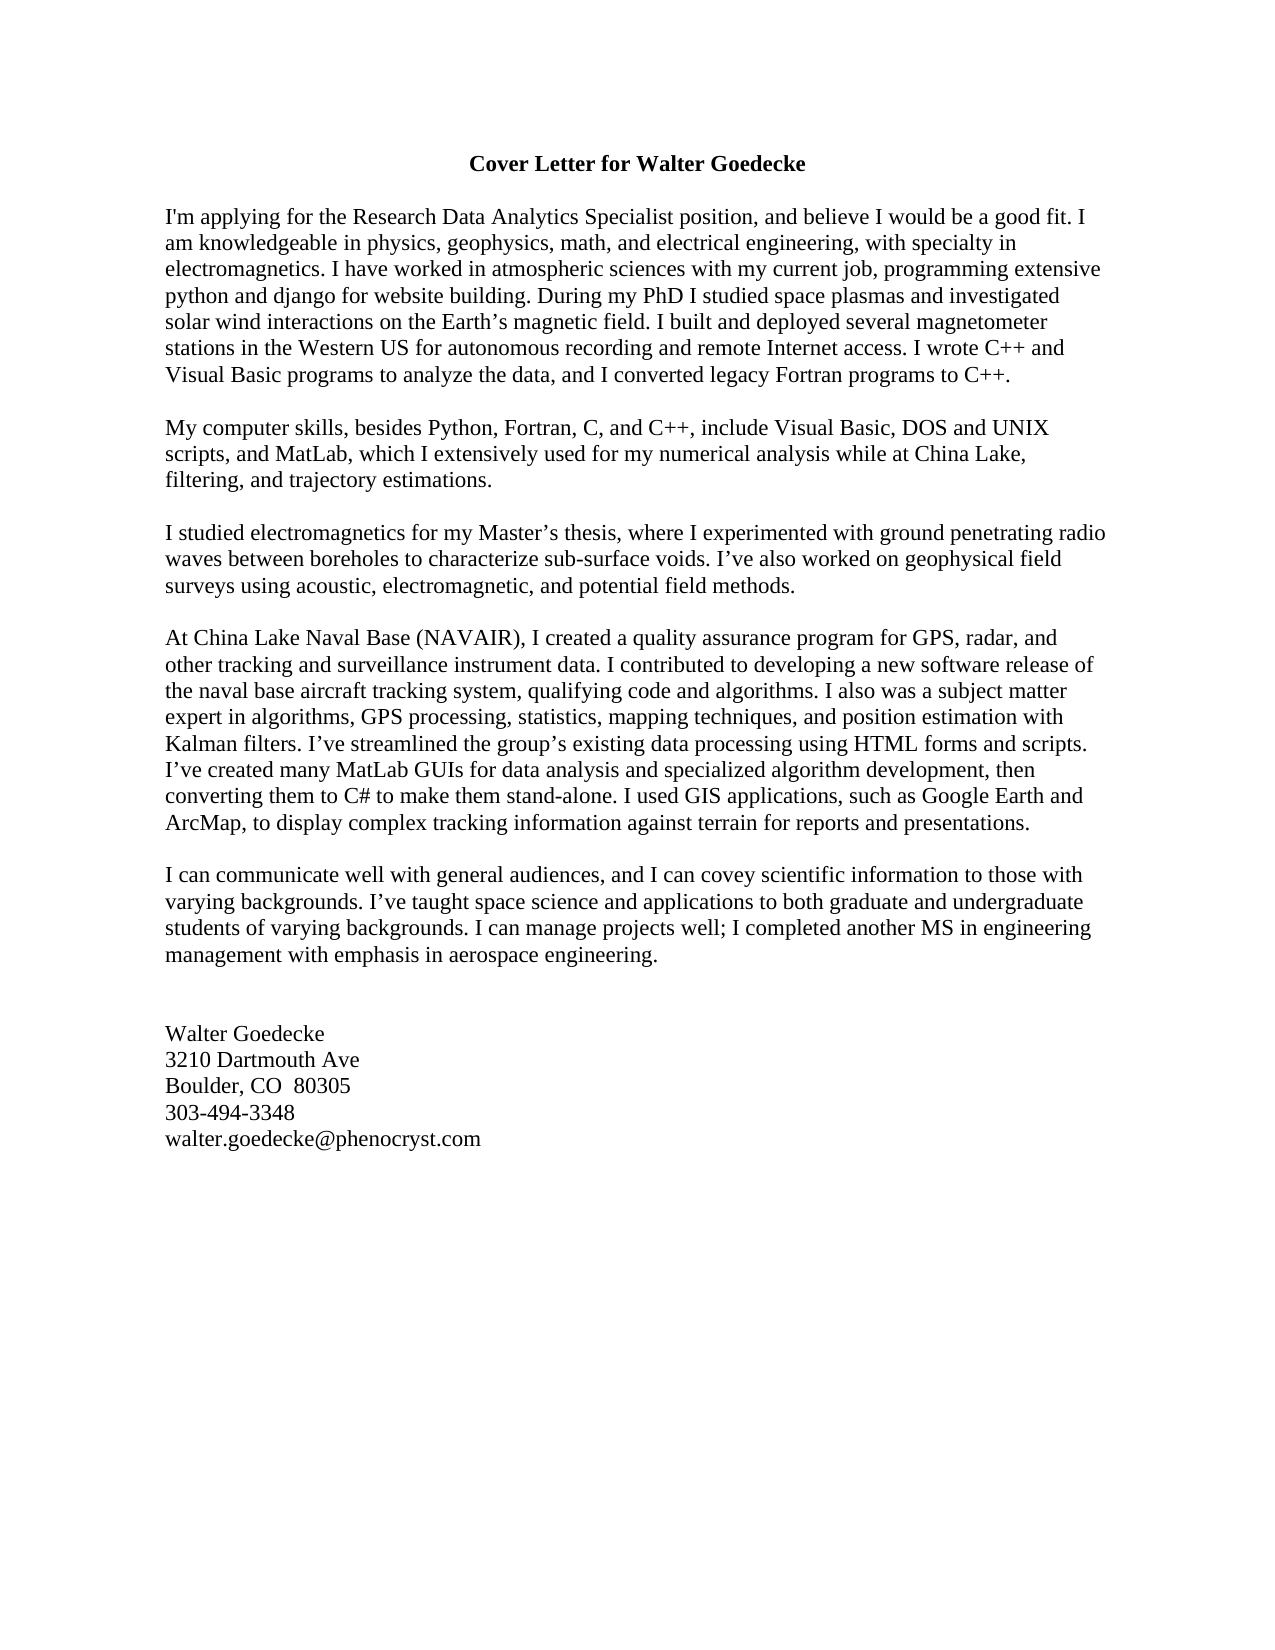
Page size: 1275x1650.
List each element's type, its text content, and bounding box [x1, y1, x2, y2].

text Walter Goedecke [165, 1020, 1110, 1046]
subtitle Cover Letter for Walter Goedecke [165, 150, 1110, 176]
text I studied electromagnetics for my Master’s thesis, where I experimented with ground penetrating radio waves between boreholes to characterize sub-surface voids. I’ve also worked on geophysical field surveys using acoustic, electromagnetic, and potential field methods. [165, 519, 1110, 598]
text Boulder, CO 80305 [165, 1072, 1110, 1099]
text My computer skills, besides Python, Fortran, C, and C++, include Visual Basic, DOS and UNIX scripts, and MatLab, which I extensively used for my numerical analysis while at China Lake, filtering, and trajectory estimations. [165, 413, 1110, 493]
text I'm applying for the Research Data Analytics Specialist position, and believe I would be a good fit. I am knowledgeable in physics, geophysics, math, and electrical engineering, with specialty in electromagnetics. I have worked in atmospheric sciences with my current job, programming extensive python and django for website building. During my PhD I studied space plasmas and investigated solar wind interactions on the Earth’s magnetic field. I built and deployed several magnetometer stations in the Western US for autonomous recording and remote Internet access. I wrote C++ and Visual Basic programs to analyze the data, and I converted legacy Fortran programs to C++. [165, 203, 1110, 387]
text 3210 Dartmouth Ave [165, 1046, 1110, 1072]
text 303-494-3348 [165, 1099, 1110, 1125]
text I can communicate well with general audiences, and I can covey scientific information to those with varying backgrounds. I’ve taught space science and applications to both graduate and undergraduate students of varying backgrounds. I can manage projects well; I completed another MS in engineering management with emphasis in aerospace engineering. [165, 862, 1110, 967]
text At China Lake Naval Base (NAVAIR), I created a quality assurance program for GPS, radar, and other tracking and surveillance instrument data. I contributed to developing a new software release of the naval base aircraft tracking system, qualifying code and algorithms. I also was a subject matter expert in algorithms, GPS processing, statistics, mapping techniques, and position estimation with Kalman filters. I’ve streamlined the group’s existing data processing using HTML forms and scripts. I’ve created many MatLab GUIs for data analysis and specialized algorithm development, then converting them to C# to make them stand-alone. I used GIS applications, such as Google Earth and ArcMap, to display complex tracking information against terrain for reports and presentations. [165, 624, 1110, 835]
text walter.goedecke@phenocryst.com [165, 1125, 1110, 1151]
